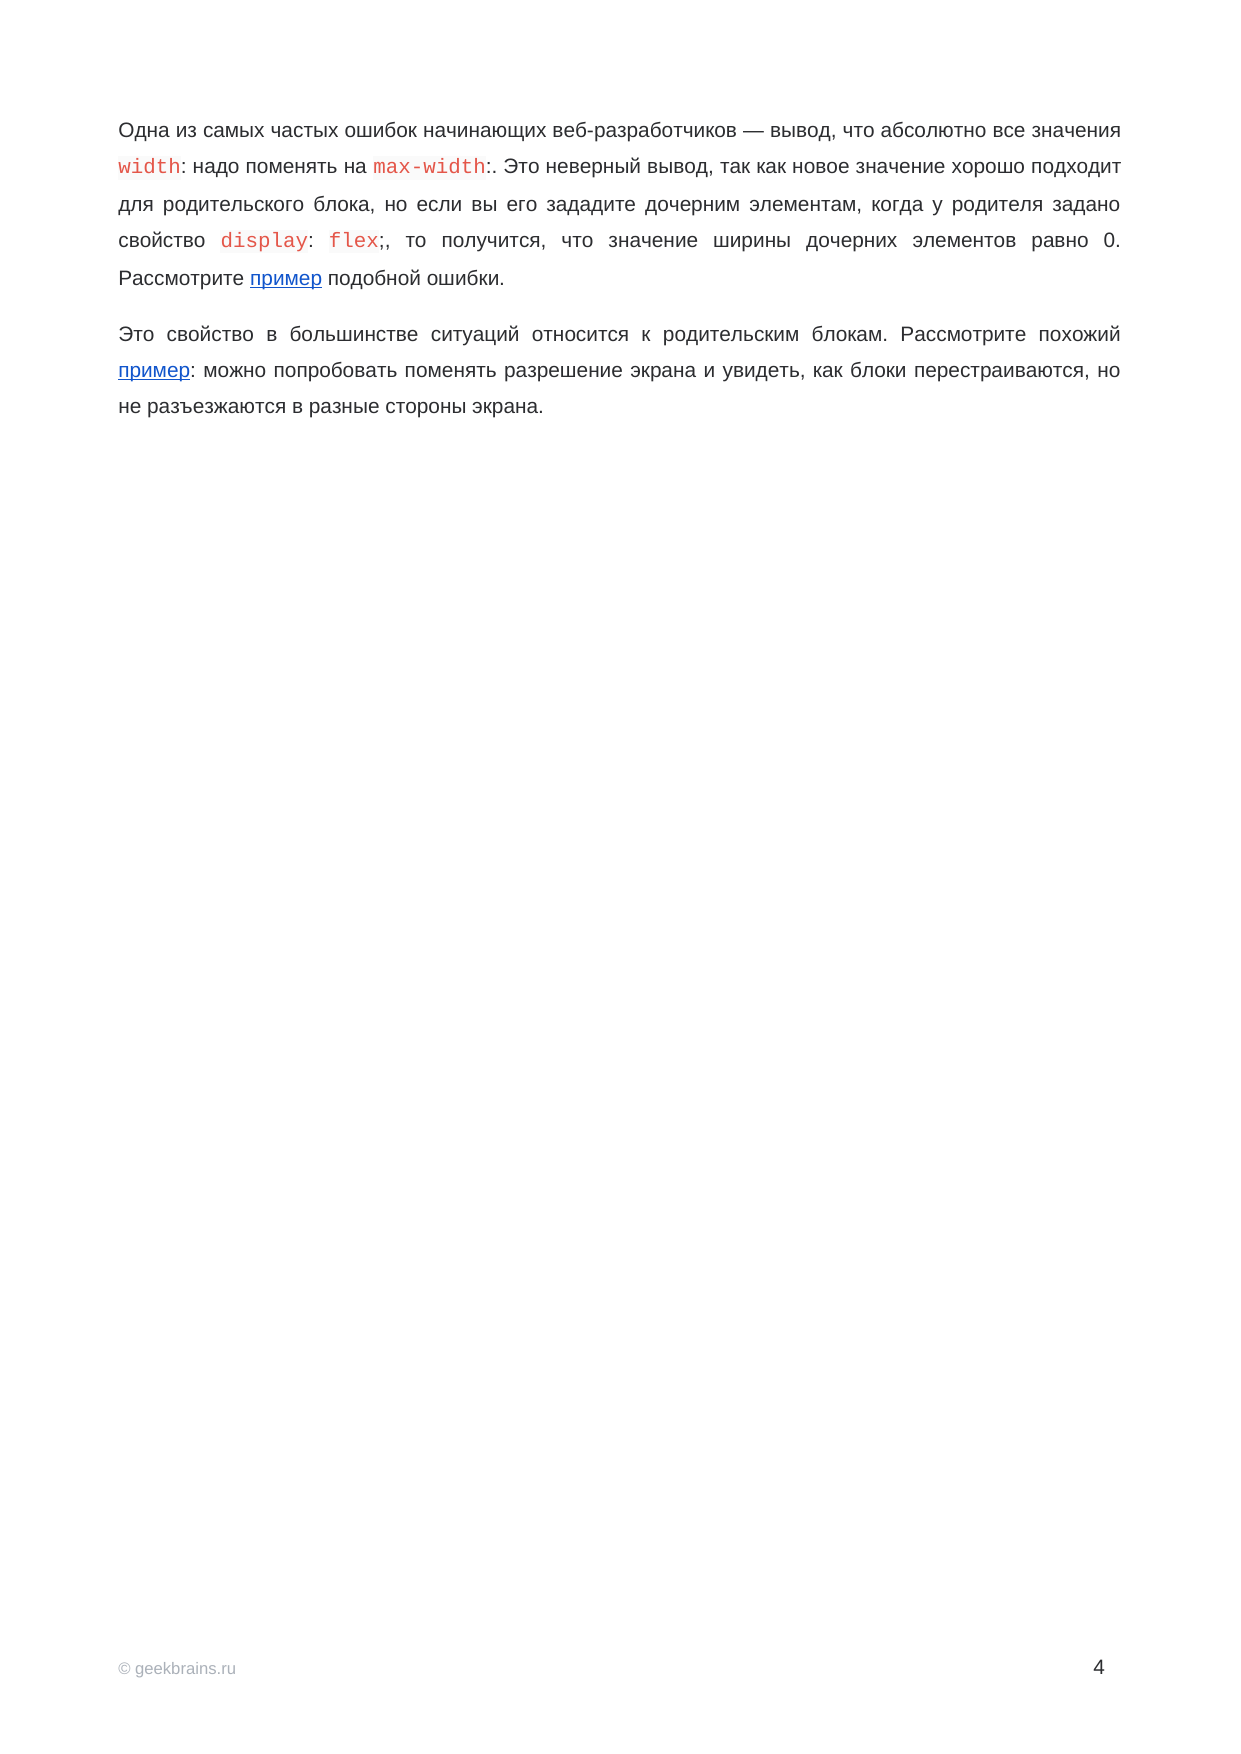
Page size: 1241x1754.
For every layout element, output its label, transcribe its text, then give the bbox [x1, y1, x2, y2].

text Одна из самых частых ошибок начинающих веб-разработчиков — вывод, что абсолютно все значения width: надо поменять на max-width:. Это неверный вывод, так как новое значение хорошо подходит для родительского блока, но если вы его зададите дочерним элементам, когда у родителя задано свойство display: flex;, то получится, что значение ширины дочерних элементов равно 0. Рассмотрите пример подобной ошибки. [118, 118, 1122, 289]
text Это свойство в большинстве ситуаций относится к родительским блокам. Рассмотрите похожий пример: можно попробовать поменять разрешение экрана и увидеть, как блоки перестраиваются, но не разъезжаются в разные стороны экрана. [118, 322, 1122, 418]
